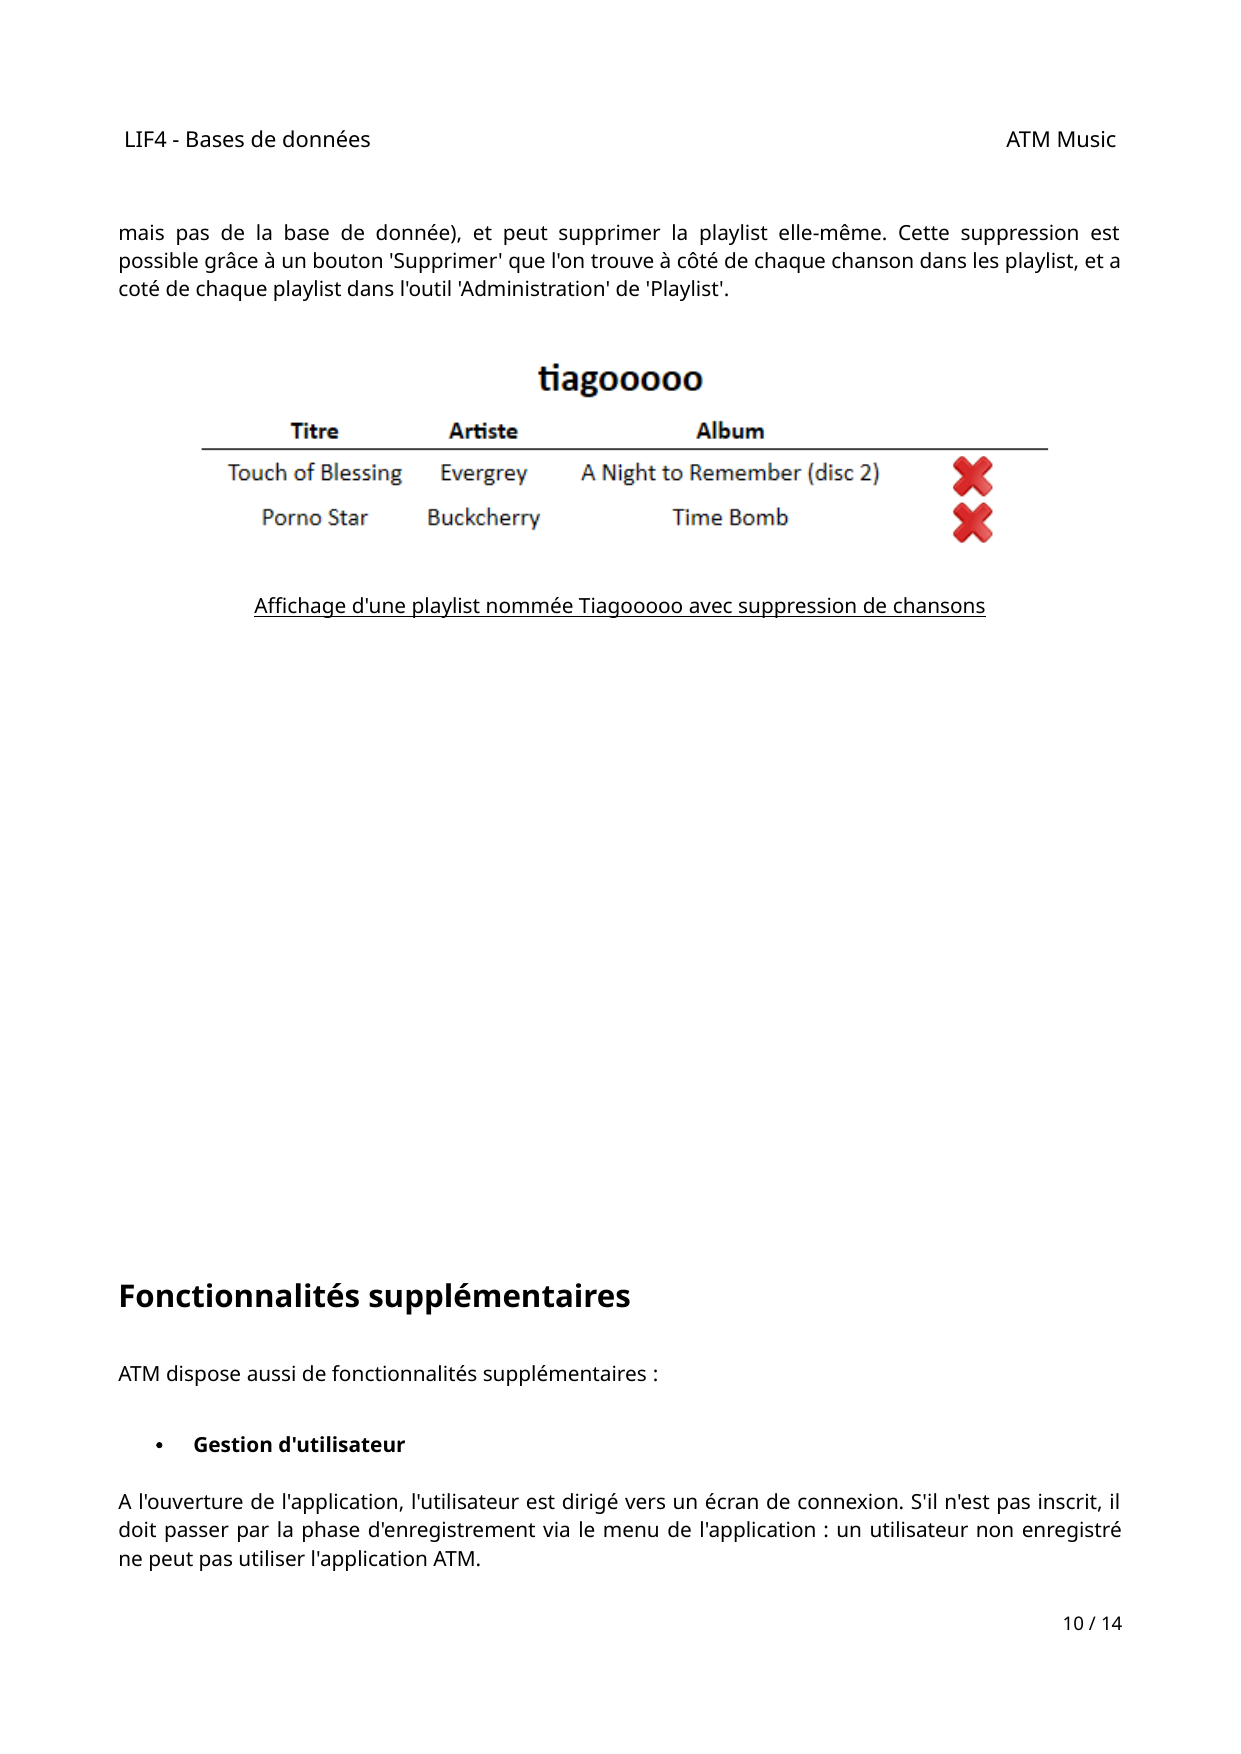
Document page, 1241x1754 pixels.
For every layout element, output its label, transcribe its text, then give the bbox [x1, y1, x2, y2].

text Fonctionnalités supplémentaires [118, 1274, 1122, 1317]
text A l'ouverture de l'application, l'utilisateur est dirigé vers un écran de connexion. S'il n'est pas inscrit, il doit passer par la phase d'enregistrement via le menu de l'application : un utilisateur non enregistré ne peut pas utiliser l'application ATM. [118, 1487, 1122, 1572]
list Gestion d'utilisateur [156, 1430, 1122, 1459]
text mais pas de la base de donnée), et peut supprimer la playlist elle-même. Cette suppression est possible grâce à un bouton 'Supprimer' que l'on trouve à côté de chaque chanson dans les playlist, et a coté de chaque playlist dans l'outil 'Administration' de 'Playlist'. [118, 218, 1122, 303]
text Affichage d'une playlist nommée Tiagooooo avec suppression de chansons [118, 591, 1122, 620]
text ATM dispose aussi de fonctionnalités supplémentaires : [118, 1359, 1122, 1388]
